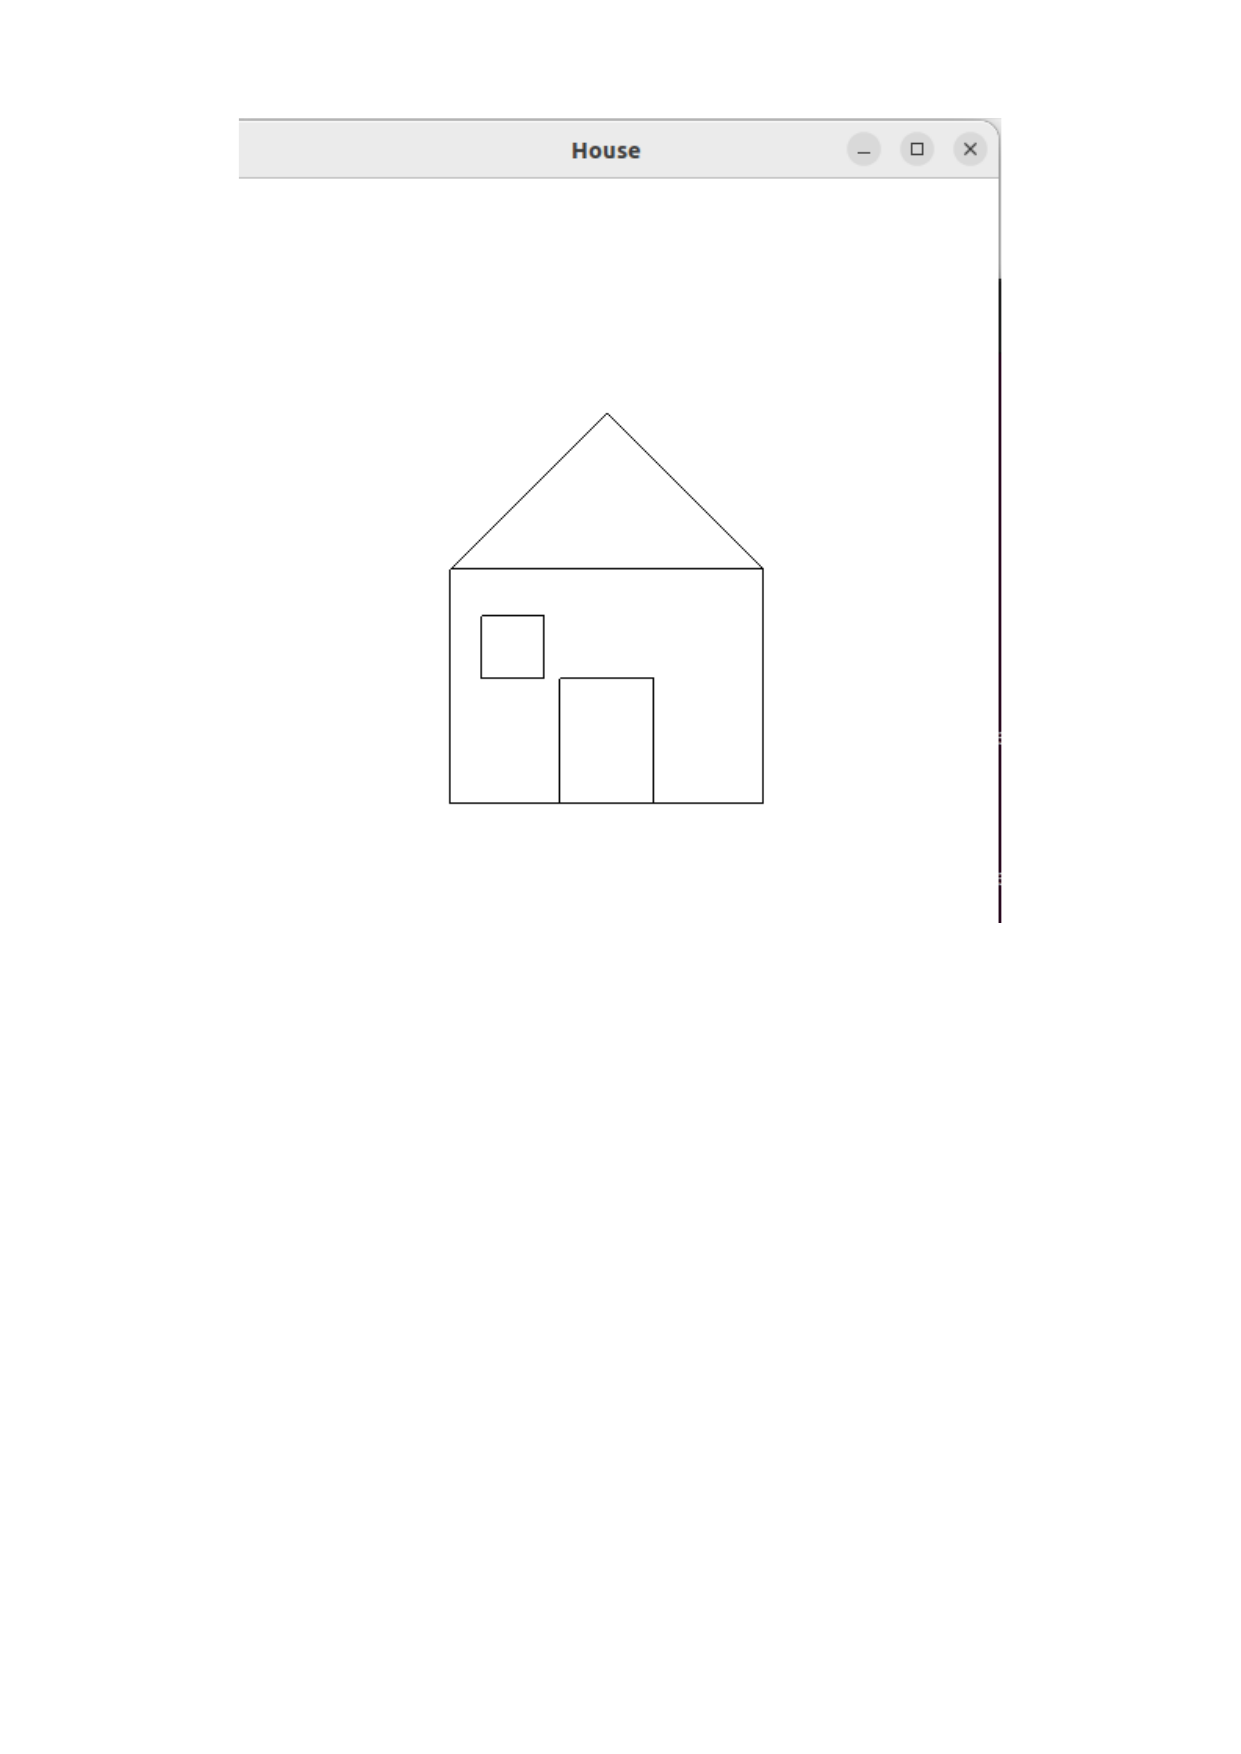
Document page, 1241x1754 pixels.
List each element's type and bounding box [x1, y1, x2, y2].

picture [238, 118, 1002, 923]
